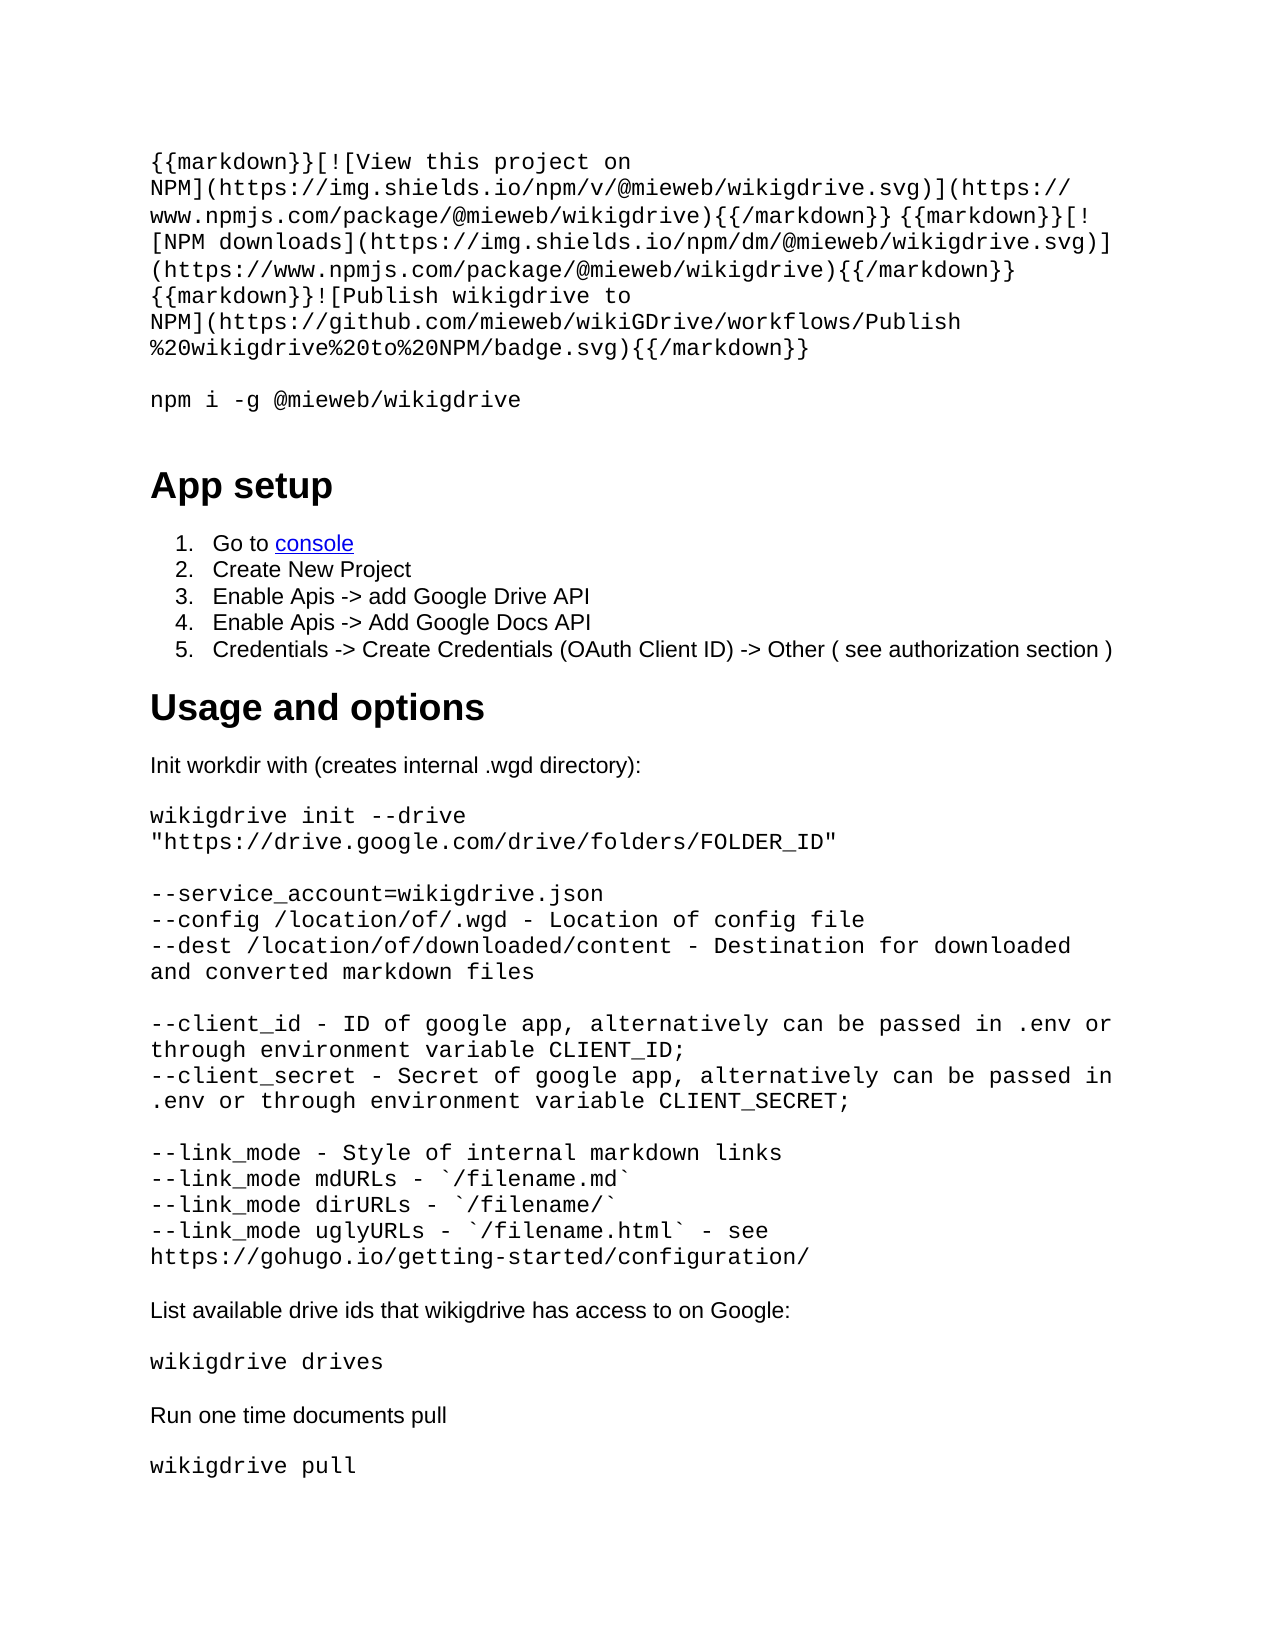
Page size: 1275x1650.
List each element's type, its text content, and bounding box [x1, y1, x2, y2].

list Create New Project [175, 556, 1125, 583]
text {{markdown}}[![View this project on NPM](https://img.shields.io/npm/v/@mieweb/wikigdrive.svg)](https://www.npmjs.com/package/@mieweb/wikigdrive){{/markdown}} {{markdown}}[![NPM downloads](https://img.shields.io/npm/dm/@mieweb/wikigdrive.svg)](https://www.npmjs.com/package/@mieweb/wikigdrive){{/markdown}} {{markdown}}![Publish wikigdrive to NPM](https://github.com/mieweb/wikiGDrive/workflows/Publish%20wikigdrive%20to%20NPM/badge.svg){{/markdown}} [150, 150, 1125, 362]
list Enable Apis -> Add Google Docs API [175, 609, 1125, 636]
text wikigdrive drives [150, 1350, 1125, 1402]
list Credentials -> Create Credentials (OAuth Client ID) -> Other ( see authorization section ) [175, 636, 1125, 662]
list Go to console [175, 530, 1125, 556]
subtitle App setup [150, 463, 1125, 507]
text npm i -g @mieweb/wikigdrive [150, 388, 1125, 440]
list Enable Apis -> add Google Drive API [175, 583, 1125, 609]
text Init workdir with (creates internal .wgd directory): [150, 752, 1125, 778]
text Run one time documents pull [150, 1402, 1125, 1428]
text List available drive ids that wikigdrive has access to on Google: [150, 1297, 1125, 1324]
text wikigdrive init --drive "https://drive.google.com/drive/folders/FOLDER_ID" --service_account=wikigdrive.json --config /location/of/.wgd - Location of config file --dest /location/of/downloaded/content - Destination for downloaded and converted markdown files --client_id - ID of google app, alternatively can be passed in .env or through environment variable CLIENT_ID; --client_secret - Secret of google app, alternatively can be passed in .env or through environment variable CLIENT_SECRET; --link_mode - Style of internal markdown links --link_mode mdURLs - `/filename.md` --link_mode dirURLs - `/filename/` --link_mode uglyURLs - `/filename.html` - see https://gohugo.io/getting-started/configuration/ [150, 804, 1125, 1297]
subtitle Usage and options [150, 685, 1125, 728]
text wikigdrive pull [150, 1455, 1125, 1481]
